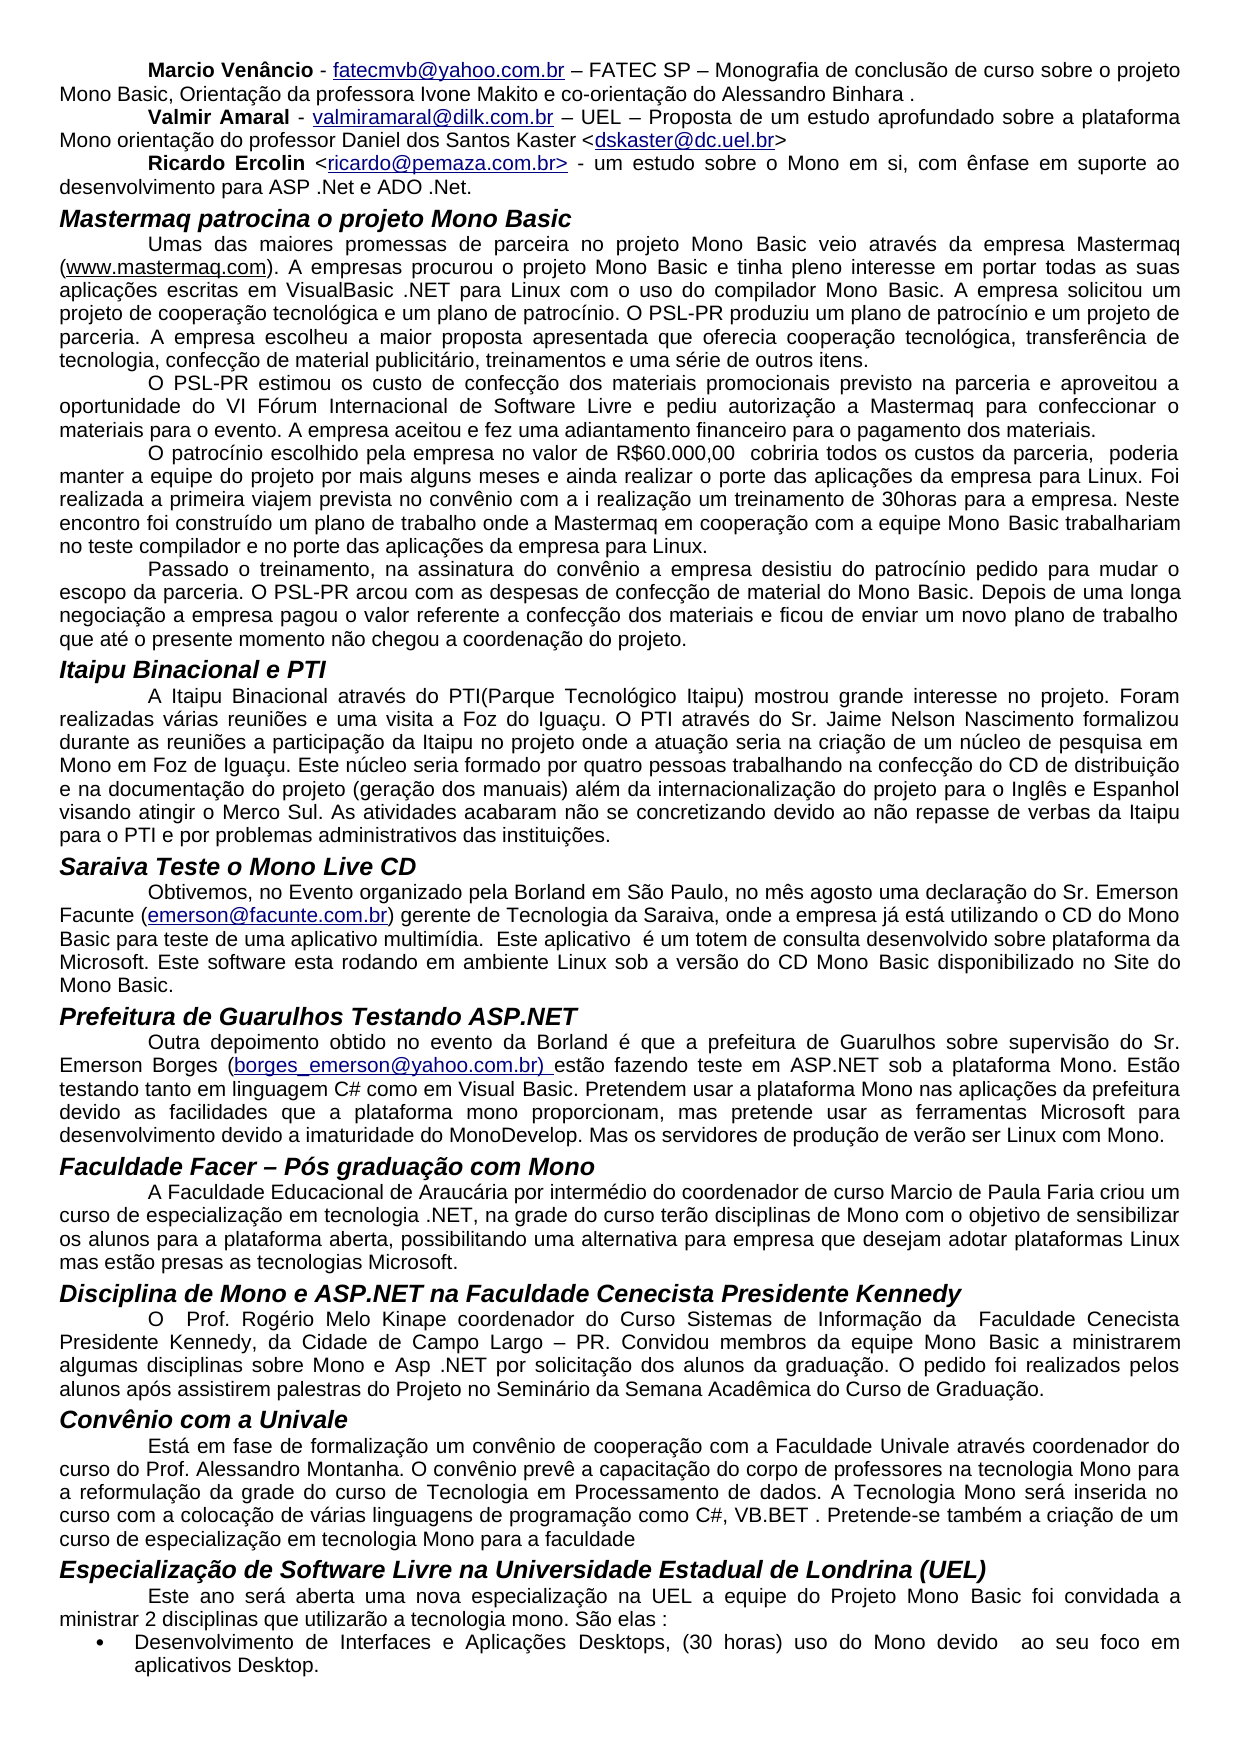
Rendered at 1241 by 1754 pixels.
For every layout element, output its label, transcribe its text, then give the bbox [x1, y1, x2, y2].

subtitle Itaipu Binacional e PTI [59, 656, 1181, 684]
text O PSL-PR estimou os custo de confecção dos materiais promocionais previsto na parceria e aproveitou a oportunidade do VI Fórum Internacional de Software Livre e pediu autorização a Mastermaq para confeccionar o materiais para o evento. A empresa aceitou e fez uma adiantamento financeiro para o pagamento dos materiais. [59, 372, 1181, 441]
subtitle Convênio com a Univale [59, 1406, 1181, 1434]
subtitle Especialização de Software Livre na Universidade Estadual de Londrina (UEL) [59, 1556, 1181, 1584]
text O Prof. Rogério Melo Kinape coordenador do Curso Sistemas de Informação da Faculdade Cenecista Presidente Kennedy, da Cidade de Campo Largo – PR. Convidou membros da equipe Mono Basic a ministrarem algumas disciplinas sobre Mono e Asp .NET por solicitação dos alunos da graduação. O pedido foi realizados pelos alunos após assistirem palestras do Projeto no Seminário da Semana Acadêmica do Curso de Graduação. [59, 1307, 1181, 1400]
text Está em fase de formalização um convênio de cooperação com a Faculdade Univale através coordenador do curso do Prof. Alessandro Montanha. O convênio prevê a capacitação do corpo de professores na tecnologia Mono para a reformulação da grade do curso de Tecnologia em Processamento de dados. A Tecnologia Mono será inserida no curso com a colocação de várias linguagens de programação como C#, VB.BET . Pretende-se também a criação de um curso de especialização em tecnologia Mono para a faculdade [59, 1434, 1181, 1550]
subtitle Disciplina de Mono e ASP.NET na Faculdade Cenecista Presidente Kennedy [59, 1279, 1181, 1307]
text Valmir Amaral - valmiramaral@dilk.com.br – UEL – Proposta de um estudo aprofundado sobre a plataforma Mono orientação do professor Daniel dos Santos Kaster <dskaster@dc.uel.br> [59, 106, 1181, 152]
text Umas das maiores promessas de parceira no projeto Mono Basic veio através da empresa Mastermaq (www.mastermaq.com). A empresas procurou o projeto Mono Basic e tinha pleno interesse em portar todas as suas aplicações escritas em VisualBasic .NET para Linux com o uso do compilador Mono Basic. A empresa solicitou um projeto de cooperação tecnológica e um plano de patrocínio. O PSL-PR produziu um plano de patrocínio e um projeto de parceria. A empresa escolheu a maior proposta apresentada que oferecia cooperação tecnológica, transferência de tecnologia, confecção de material publicitário, treinamentos e uma série de outros itens. [59, 232, 1181, 372]
text O patrocínio escolhido pela empresa no valor de R$60.000,00 cobriria todos os custos da parceria, poderia manter a equipe do projeto por mais alguns meses e ainda realizar o porte das aplicações da empresa para Linux. Foi realizada a primeira viajem prevista no convênio com a i realização um treinamento de 30horas para a empresa. Neste encontro foi construído um plano de trabalho onde a Mastermaq em cooperação com a equipe Mono Basic trabalhariam no teste compilador e no porte das aplicações da empresa para Linux. [59, 441, 1181, 557]
text Marcio Venâncio - fatecmvb@yahoo.com.br – FATEC SP – Monografia de conclusão de curso sobre o projeto Mono Basic, Orientação da professora Ivone Makito e co-orientação do Alessandro Binhara . [59, 59, 1181, 106]
text Este ano será aberta uma nova especialização na UEL a equipe do Projeto Mono Basic foi convidada a ministrar 2 disciplinas que utilizarão a tecnologia mono. São elas : [59, 1584, 1181, 1631]
text Passado o treinamento, na assinatura do convênio a empresa desistiu do patrocínio pedido para mudar o escopo da parceria. O PSL-PR arcou com as despesas de confecção de material do Mono Basic. Depois de uma longa negociação a empresa pagou o valor referente a confecção dos materiais e ficou de enviar um novo plano de trabalho que até o presente momento não chegou a coordenação do projeto. [59, 557, 1181, 650]
text Ricardo Ercolin <ricardo@pemaza.com.br> - um estudo sobre o Mono em si, com ênfase em suporte ao desenvolvimento para ASP .Net e ADO .Net. [59, 152, 1181, 198]
list Desenvolvimento de Interfaces e Aplicações Desktops, (30 horas) uso do Mono devido ao seu foco em aplicativos Desktop. [97, 1631, 1181, 1677]
text A Faculdade Educacional de Araucária por intermédio do coordenador de curso Marcio de Paula Faria criou um curso de especialização em tecnologia .NET, na grade do curso terão disciplinas de Mono com o objetivo de sensibilizar os alunos para a plataforma aberta, possibilitando uma alternativa para empresa que desejam adotar plataformas Linux mas estão presas as tecnologias Microsoft. [59, 1181, 1181, 1274]
subtitle Saraiva Teste o Mono Live CD [59, 853, 1181, 881]
text Outra depoimento obtido no evento da Borland é que a prefeitura de Guarulhos sobre supervisão do Sr. Emerson Borges (borges_emerson@yahoo.com.br) estão fazendo teste em ASP.NET sob a plataforma Mono. Estão testando tanto em linguagem C# como em Visual Basic. Pretendem usar a plataforma Mono nas aplicações da prefeitura devido as facilidades que a plataforma mono proporcionam, mas pretende usar as ferramentas Microsoft para desenvolvimento devido a imaturidade do MonoDevelop. Mas os servidores de produção de verão ser Linux com Mono. [59, 1031, 1181, 1147]
subtitle Prefeitura de Guarulhos Testando ASP.NET [59, 1003, 1181, 1031]
text Obtivemos, no Evento organizado pela Borland em São Paulo, no mês agosto uma declaração do Sr. Emerson Facunte (emerson@facunte.com.br) gerente de Tecnologia da Saraiva, onde a empresa já está utilizando o CD do Mono Basic para teste de uma aplicativo multimídia. Este aplicativo é um totem de consulta desenvolvido sobre plataforma da Microsoft. Este software esta rodando em ambiente Linux sob a versão do CD Mono Basic disponibilizado no Site do Mono Basic. [59, 881, 1181, 997]
text A Itaipu Binacional através do PTI(Parque Tecnológico Itaipu) mostrou grande interesse no projeto. Foram realizadas várias reuniões e uma visita a Foz do Iguaçu. O PTI através do Sr. Jaime Nelson Nascimento formalizou durante as reuniões a participação da Itaipu no projeto onde a atuação seria na criação de um núcleo de pesquisa em Mono em Foz de Iguaçu. Este núcleo seria formado por quatro pessoas trabalhando na confecção do CD de distribuição e na documentação do projeto (geração dos manuais) além da internacionalização do projeto para o Inglês e Espanhol visando atingir o Merco Sul. As atividades acabaram não se concretizando devido ao não repasse de verbas da Itaipu para o PTI e por problemas administrativos das instituições. [59, 684, 1181, 847]
subtitle Mastermaq patrocina o projeto Mono Basic [59, 204, 1181, 232]
subtitle Faculdade Facer – Pós graduação com Mono [59, 1153, 1181, 1181]
